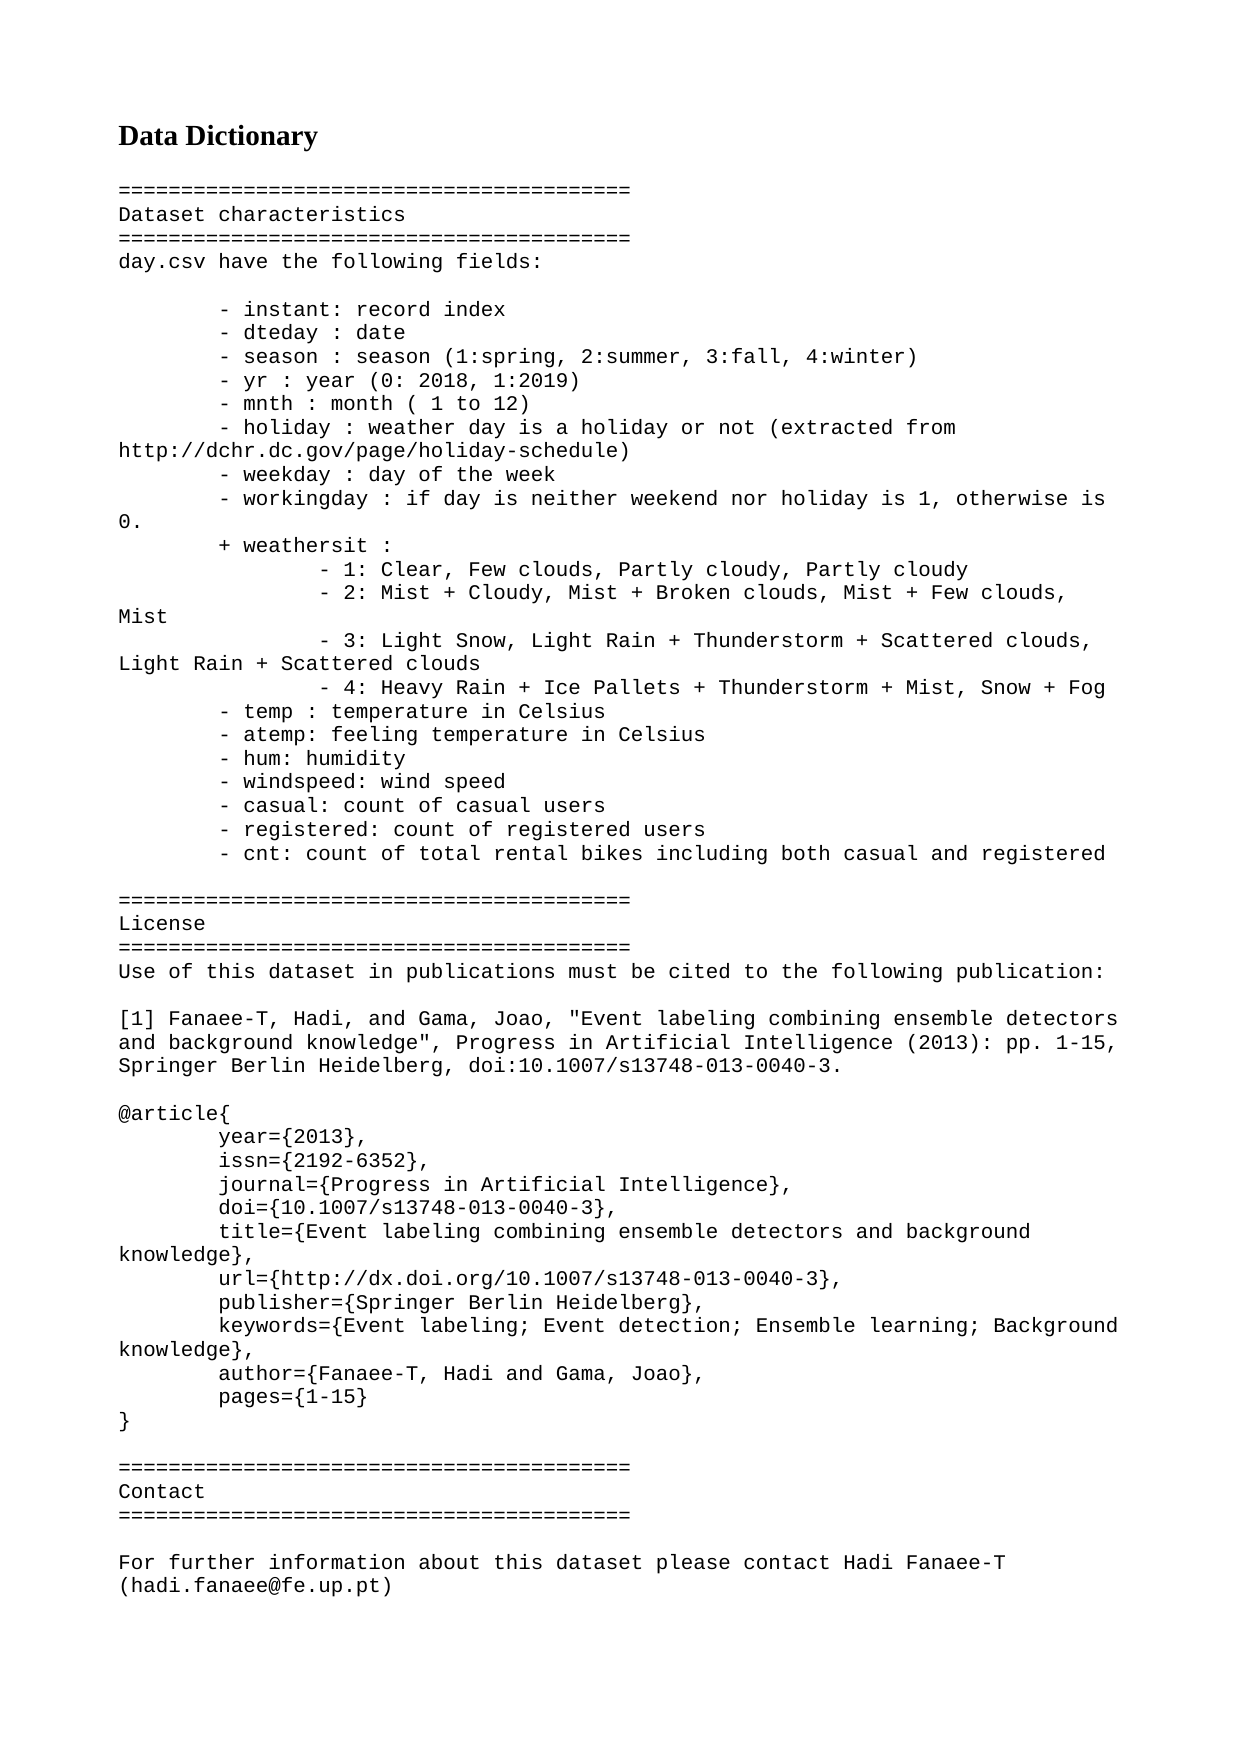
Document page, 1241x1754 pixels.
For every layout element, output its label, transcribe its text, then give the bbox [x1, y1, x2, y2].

text - 4: Heavy Rain + Ice Pallets + Thunderstorm + Mist, Snow + Fog [118, 677, 1122, 701]
text Use of this dataset in publications must be cited to the following publication: [118, 961, 1122, 984]
text - temp : temperature in Celsius [118, 701, 1122, 724]
text + weathersit : [118, 535, 1122, 559]
text issn={2192-6352}, [118, 1150, 1122, 1173]
text Dataset characteristics [118, 204, 1122, 228]
text ========================================= [118, 937, 1122, 961]
text journal={Progress in Artificial Intelligence}, [118, 1173, 1122, 1197]
text - 2: Mist + Cloudy, Mist + Broken clouds, Mist + Few clouds, Mist [118, 582, 1122, 630]
text - weekday : day of the week [118, 464, 1122, 488]
text - hum: humidity [118, 748, 1122, 772]
text - instant: record index [118, 299, 1122, 322]
text - season : season (1:spring, 2:summer, 3:fall, 4:winter) [118, 346, 1122, 369]
text - holiday : weather day is a holiday or not (extracted from http://dchr.dc.gov/page/holiday-schedule) [118, 417, 1122, 464]
text - workingday : if day is neither weekend nor holiday is 1, otherwise is 0. [118, 488, 1122, 535]
text keywords={Event labeling; Event detection; Ensemble learning; Background knowledge}, [118, 1315, 1122, 1363]
text title={Event labeling combining ensemble detectors and background knowledge}, [118, 1221, 1122, 1268]
text - mnth : month ( 1 to 12) [118, 393, 1122, 417]
text - registered: count of registered users [118, 819, 1122, 842]
text author={Fanaee-T, Hadi and Gama, Joao}, [118, 1363, 1122, 1386]
text } [118, 1410, 1122, 1434]
text ========================================= [118, 1504, 1122, 1528]
text ========================================= [118, 180, 1122, 204]
text - windspeed: wind speed [118, 772, 1122, 795]
text day.csv have the following fields: [118, 251, 1122, 275]
text @article{ [118, 1103, 1122, 1126]
text - cnt: count of total rental bikes including both casual and registered [118, 842, 1122, 866]
text For further information about this dataset please contact Hadi Fanaee-T (hadi.fanaee@fe.up.pt) [118, 1552, 1122, 1599]
text ========================================= [118, 1457, 1122, 1481]
text pages={1-15} [118, 1386, 1122, 1410]
text - 3: Light Snow, Light Rain + Thunderstorm + Scattered clouds, Light Rain + Scattered clouds [118, 630, 1122, 677]
text Contact [118, 1481, 1122, 1504]
text - atemp: feeling temperature in Celsius [118, 724, 1122, 748]
text url={http://dx.doi.org/10.1007/s13748-013-0040-3}, [118, 1268, 1122, 1292]
text Data Dictionary [118, 118, 1122, 152]
text - casual: count of casual users [118, 795, 1122, 819]
text ========================================= [118, 890, 1122, 913]
text - 1: Clear, Few clouds, Partly cloudy, Partly cloudy [118, 559, 1122, 582]
text License [118, 913, 1122, 937]
text publisher={Springer Berlin Heidelberg}, [118, 1292, 1122, 1315]
text ========================================= [118, 228, 1122, 251]
text - dteday : date [118, 322, 1122, 346]
text doi={10.1007/s13748-013-0040-3}, [118, 1197, 1122, 1221]
text year={2013}, [118, 1126, 1122, 1150]
text - yr : year (0: 2018, 1:2019) [118, 369, 1122, 393]
text [1] Fanaee-T, Hadi, and Gama, Joao, "Event labeling combining ensemble detectors and background knowledge", Progress in Artificial Intelligence (2013): pp. 1-15, Springer Berlin Heidelberg, doi:10.1007/s13748-013-0040-3. [118, 1008, 1122, 1079]
